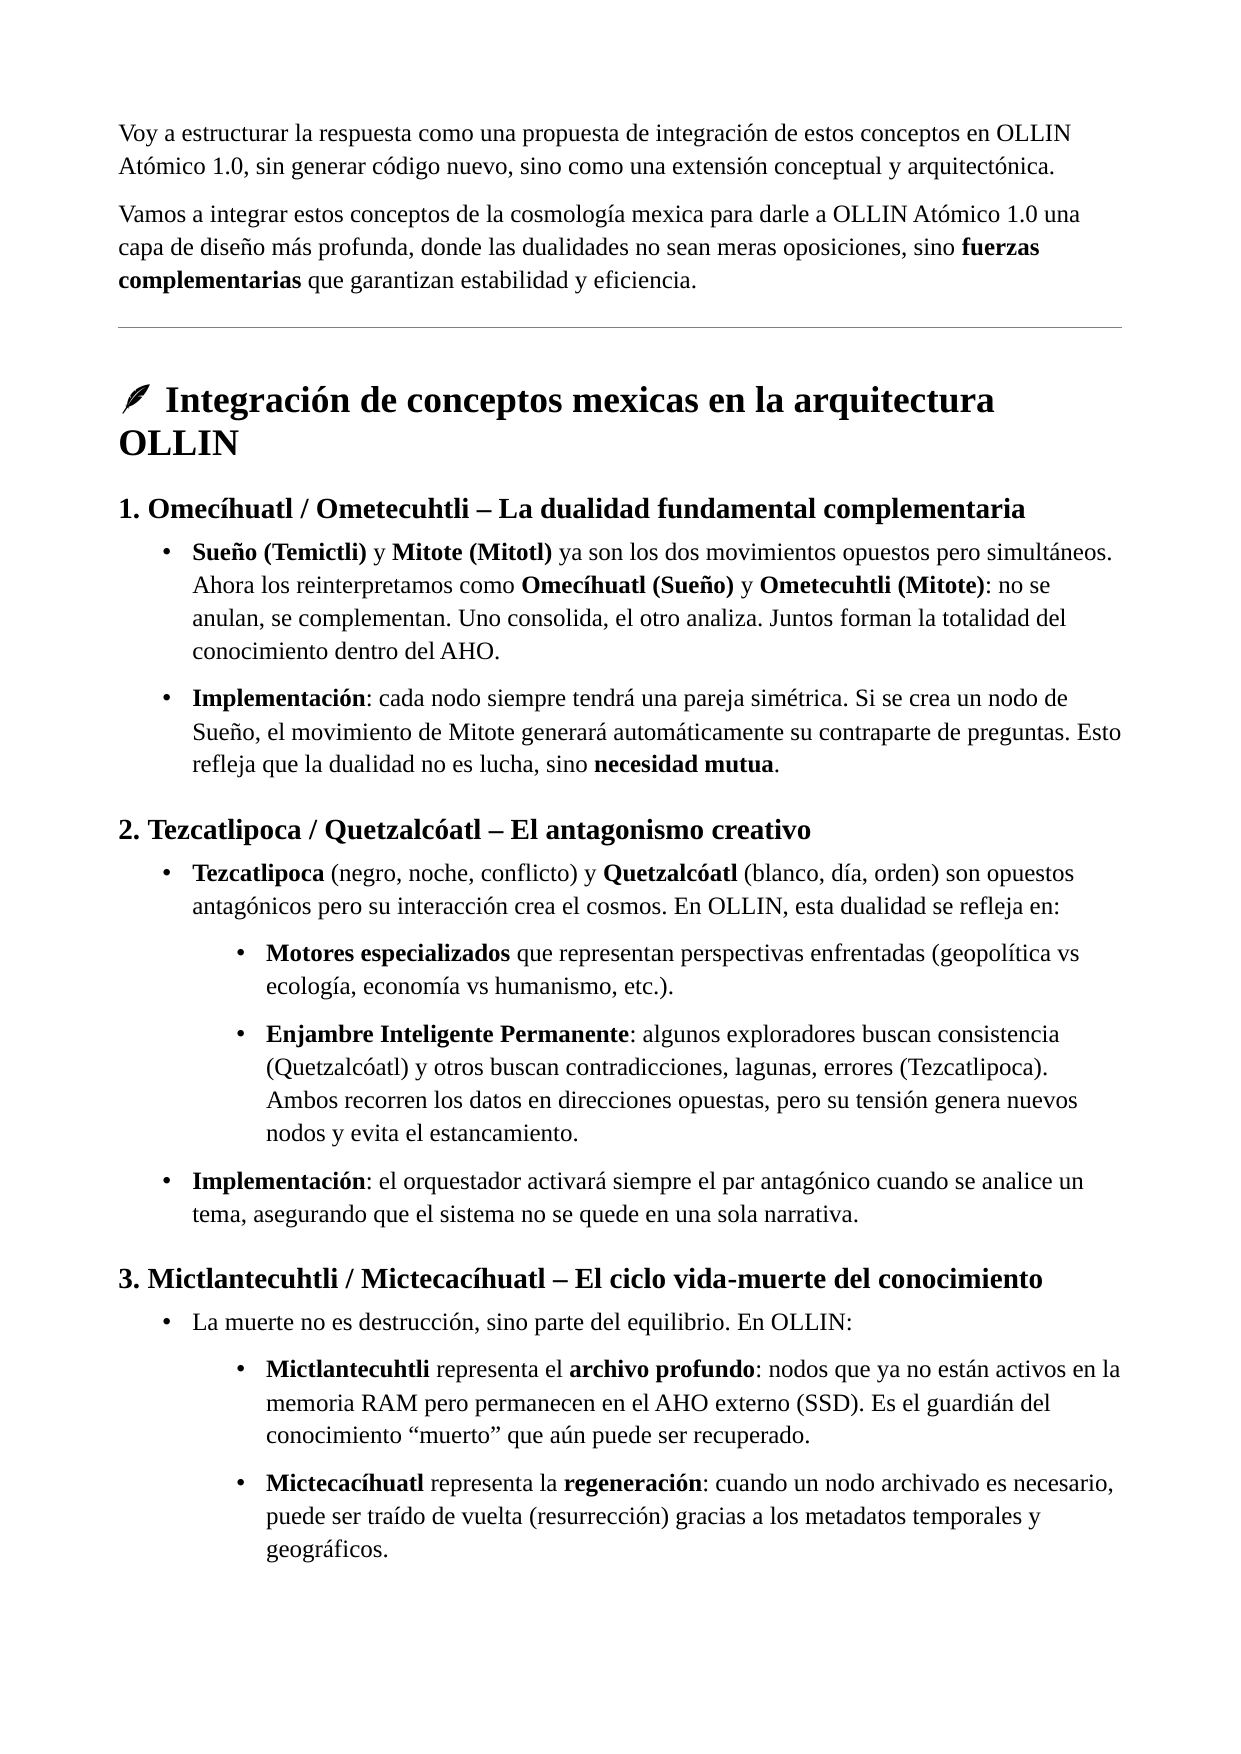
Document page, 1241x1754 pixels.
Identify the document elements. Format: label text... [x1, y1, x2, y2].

subtitle 1. Omecíhuatl / Ometecuhtli – La dualidad fundamental complementaria [118, 491, 1122, 524]
list Sueño (Temictli) y Mitote (Mitotl) ya son los dos movimientos opuestos pero simultáneos. Ahora los reinterpretamos como Omecíhuatl (Sueño) y Ometecuhtli (Mitote): no se anulan, se complementan. Uno consolida, el otro analiza. Juntos forman la totalidad del conocimiento dentro del AHO. [162, 537, 1122, 665]
subtitle 🪶 Integración de conceptos mexicas en la arquitectura OLLIN [118, 377, 1122, 464]
list Motores especializados que representan perspectivas enfrentadas (geopolítica vs ecología, economía vs humanismo, etc.). [236, 938, 1122, 1000]
subtitle 3. Mictlantecuhtli / Mictecacíhuatl – El ciclo vida‑muerte del conocimiento [118, 1261, 1122, 1294]
text Voy a estructurar la respuesta como una propuesta de integración de estos conceptos en OLLIN Atómico 1.0, sin generar código nuevo, sino como una extensión conceptual y arquitectónica. [118, 118, 1122, 180]
subtitle 2. Tezcatlipoca / Quetzalcóatl – El antagonismo creativo [118, 812, 1122, 845]
list Mictlantecuhtli representa el archivo profundo: nodos que ya no están activos en la memoria RAM pero permanecen en el AHO externo (SSD). Es el guardián del conocimiento “muerto” que aún puede ser recuperado. [236, 1354, 1122, 1449]
text Vamos a integrar estos conceptos de la cosmología mexica para darle a OLLIN Atómico 1.0 una capa de diseño más profunda, donde las dualidades no sean meras oposiciones, sino fuerzas complementarias que garantizan estabilidad y eficiencia. [118, 199, 1122, 293]
list Mictecacíhuatl representa la regeneración: cuando un nodo archivado es necesario, puede ser traído de vuelta (resurrección) gracias a los metadatos temporales y geográficos. [236, 1468, 1122, 1563]
list Implementación: el orquestador activará siempre el par antagónico cuando se analice un tema, asegurando que el sistema no se quede en una sola narrativa. [162, 1166, 1122, 1227]
list Implementación: cada nodo siempre tendrá una pareja simétrica. Si se crea un nodo de Sueño, el movimiento de Mitote generará automáticamente su contraparte de preguntas. Esto refleja que la dualidad no es lucha, sino necesidad mutua. [162, 683, 1122, 778]
list Tezcatlipoca (negro, noche, conflicto) y Quetzalcóatl (blanco, día, orden) son opuestos antagónicos pero su interacción crea el cosmos. En OLLIN, esta dualidad se refleja en: [162, 858, 1122, 919]
list Enjambre Inteligente Permanente: algunos exploradores buscan consistencia (Quetzalcóatl) y otros buscan contradicciones, lagunas, errores (Tezcatlipoca). Ambos recorren los datos en direcciones opuestas, pero su tensión genera nuevos nodos y evita el estancamiento. [236, 1019, 1122, 1147]
list La muerte no es destrucción, sino parte del equilibrio. En OLLIN: [162, 1307, 1122, 1336]
